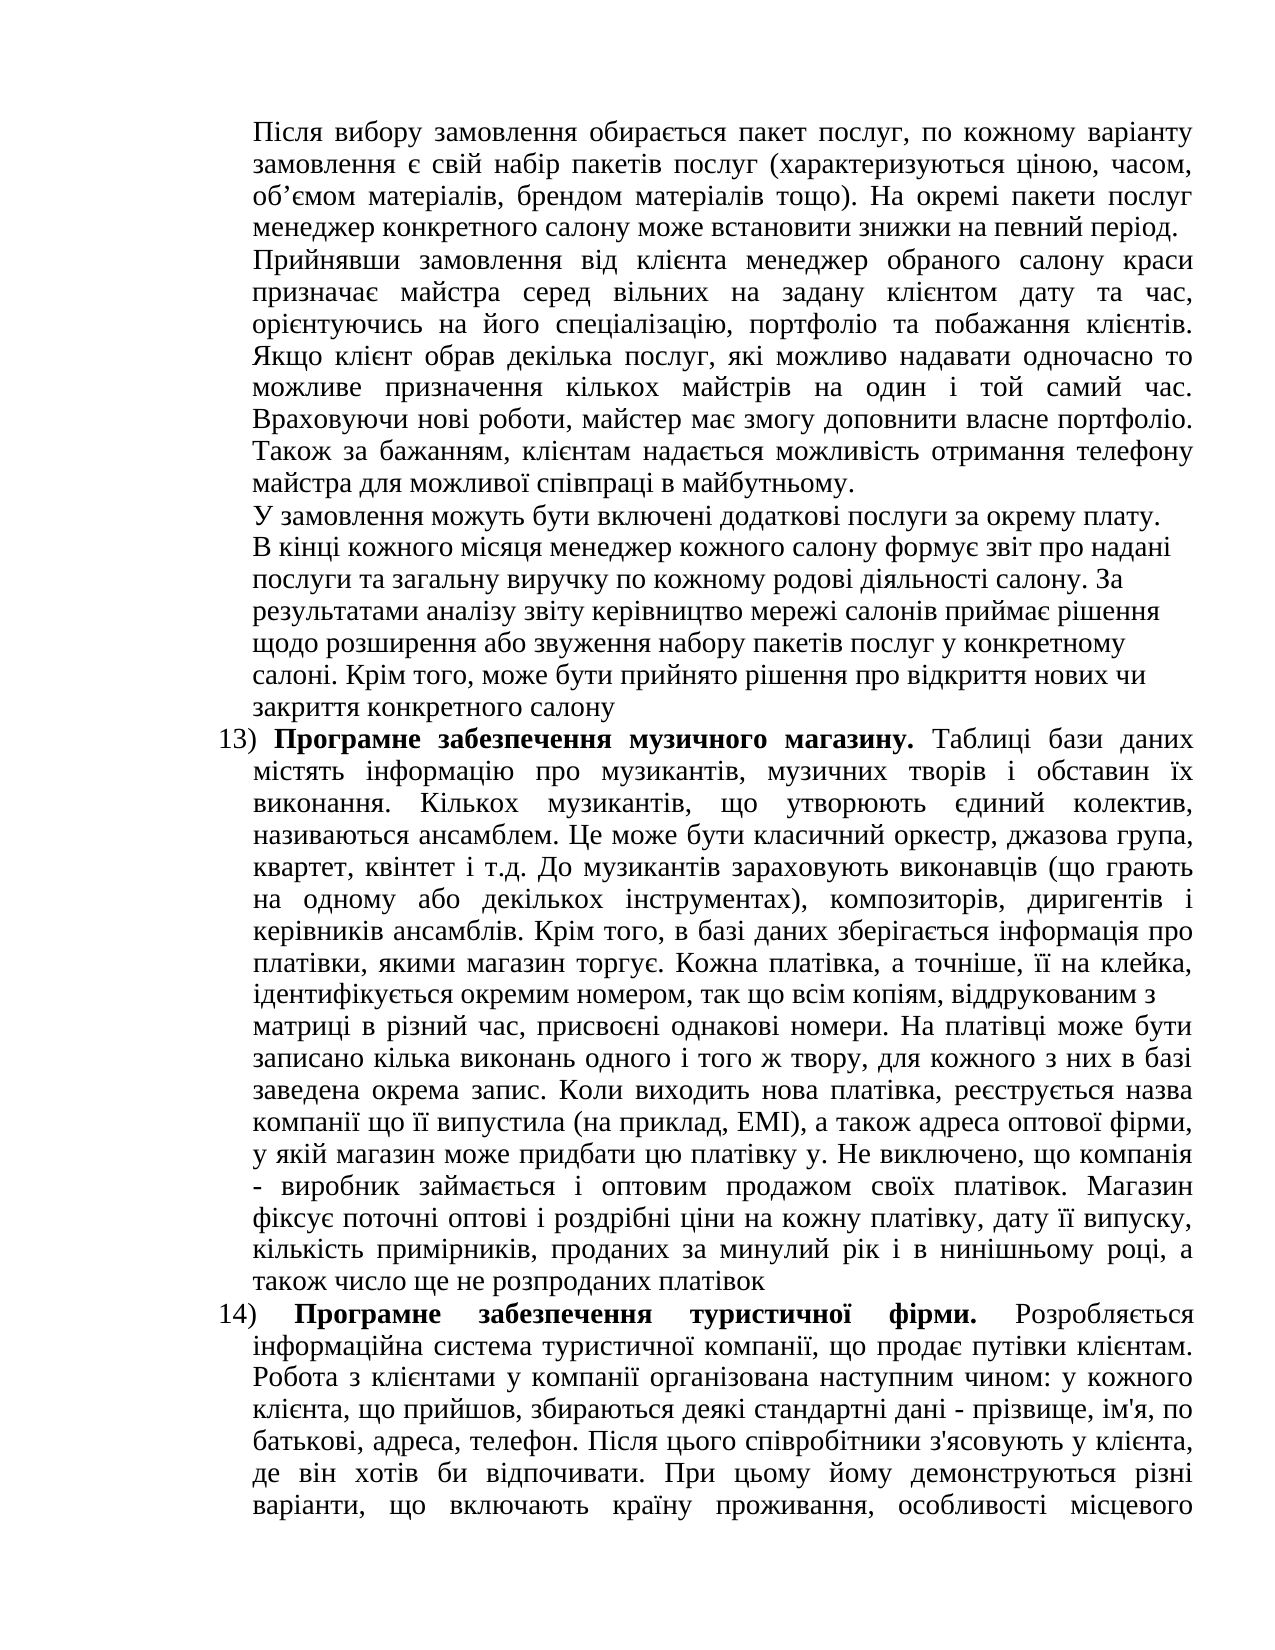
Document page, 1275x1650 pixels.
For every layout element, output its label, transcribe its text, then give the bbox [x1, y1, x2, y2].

text Після вибору замовлення обирається пакет послуг, по кожному варіанту замовлення є свій набір пакетів послуг (характеризуються ціною, часом, об’ємом матеріалів, брендом матеріалів тощо). На окремі пакети послуг менеджер конкретного салону може встановити знижки на певний період. [252, 116, 1193, 243]
text матриці в різний час, присвоєні однакові номери. На платівці може бути записано кілька виконань одного і того ж твору, для кожного з них в базі заведена окрема запис. Коли виходить нова платівка, реєструється назва компанії що її випустила (на приклад, ЕМI), а також адреса оптової фірми, у якій магазин може придбати цю платівку у. Не виключено, що компанія - виробник займається і оптовим продажом своїх платівок. Магазин фіксує поточні оптові і роздрібні ціни на кожну платівку, дату її випуску, кількість примірників, проданих за минулий рік і в нинішньому році, а також число ще не розпроданих платівок [252, 1010, 1194, 1297]
text Прийнявши замовлення від клієнта менеджер обраного салону краси призначає майстра серед вільних на задану клієнтом дату та час, орієнтуючись на його спеціалізацію, портфоліо та побажання клієнтів. Якщо клієнт обрав декілька послуг, які можливо надавати одночасно то можливе призначення кількох майстрів на один і той самий час. Враховуючи нові роботи, майстер має змогу доповнити власне портфоліо. Також за бажанням, клієнтам надається можливість отримання телефону майстра для можливої співпраці в майбутньому. [252, 244, 1194, 499]
text 14) Програмне забезпечення туристичної фірми. Розробляється інформаційна система туристичної компанії, що продає путівки клієнтам. Робота з клієнтами у компанії організована наступним чином: у кожного клієнта, що прийшов, збираються деякі стандартні дані - прізвище, ім'я, по батькові, адреса, телефон. Після цього співробітники з'ясовують у клієнта, де він хотів би відпочивати. При цьому йому демонструються різні варіанти, що включають країну проживання, особливості місцевого [218, 1298, 1194, 1521]
text У замовлення можуть бути включені додаткові послуги за окрему плату. В кінці кожного місяця менеджер кожного салону формує звіт про надані послуги та загальну виручку по кожному родові діяльності салону. За результатами аналізу звіту керівництво мережі салонів приймає рішення щодо розширення або звуження набору пакетів послуг у конкретному салоні. Крім того, може бути прийнято рішення про відкриття нових чи закриття конкретного салону [252, 499, 1193, 722]
text 13) Програмне забезпечення музичного магазину. Таблиці бази даних містять інформацію про музикантів, музичних творів і обставин їх виконання. Кількох музикантів, що утворюють єдиний колектив, називаються ансамблем. Це може бути класичний оркестр, джазова група, квартет, квінтет і т.д. До музикантів зараховують виконавців (що грають на одному або декількох інструментах), композиторів, диригентів і керівників ансамблів. Крім того, в базі даних зберігається інформація про платівки, якими магазин торгує. Кожна платівка, а точніше, її на клейка, ідентифікується окремим номером, так що всім копіям, віддрукованим з [218, 723, 1194, 1010]
